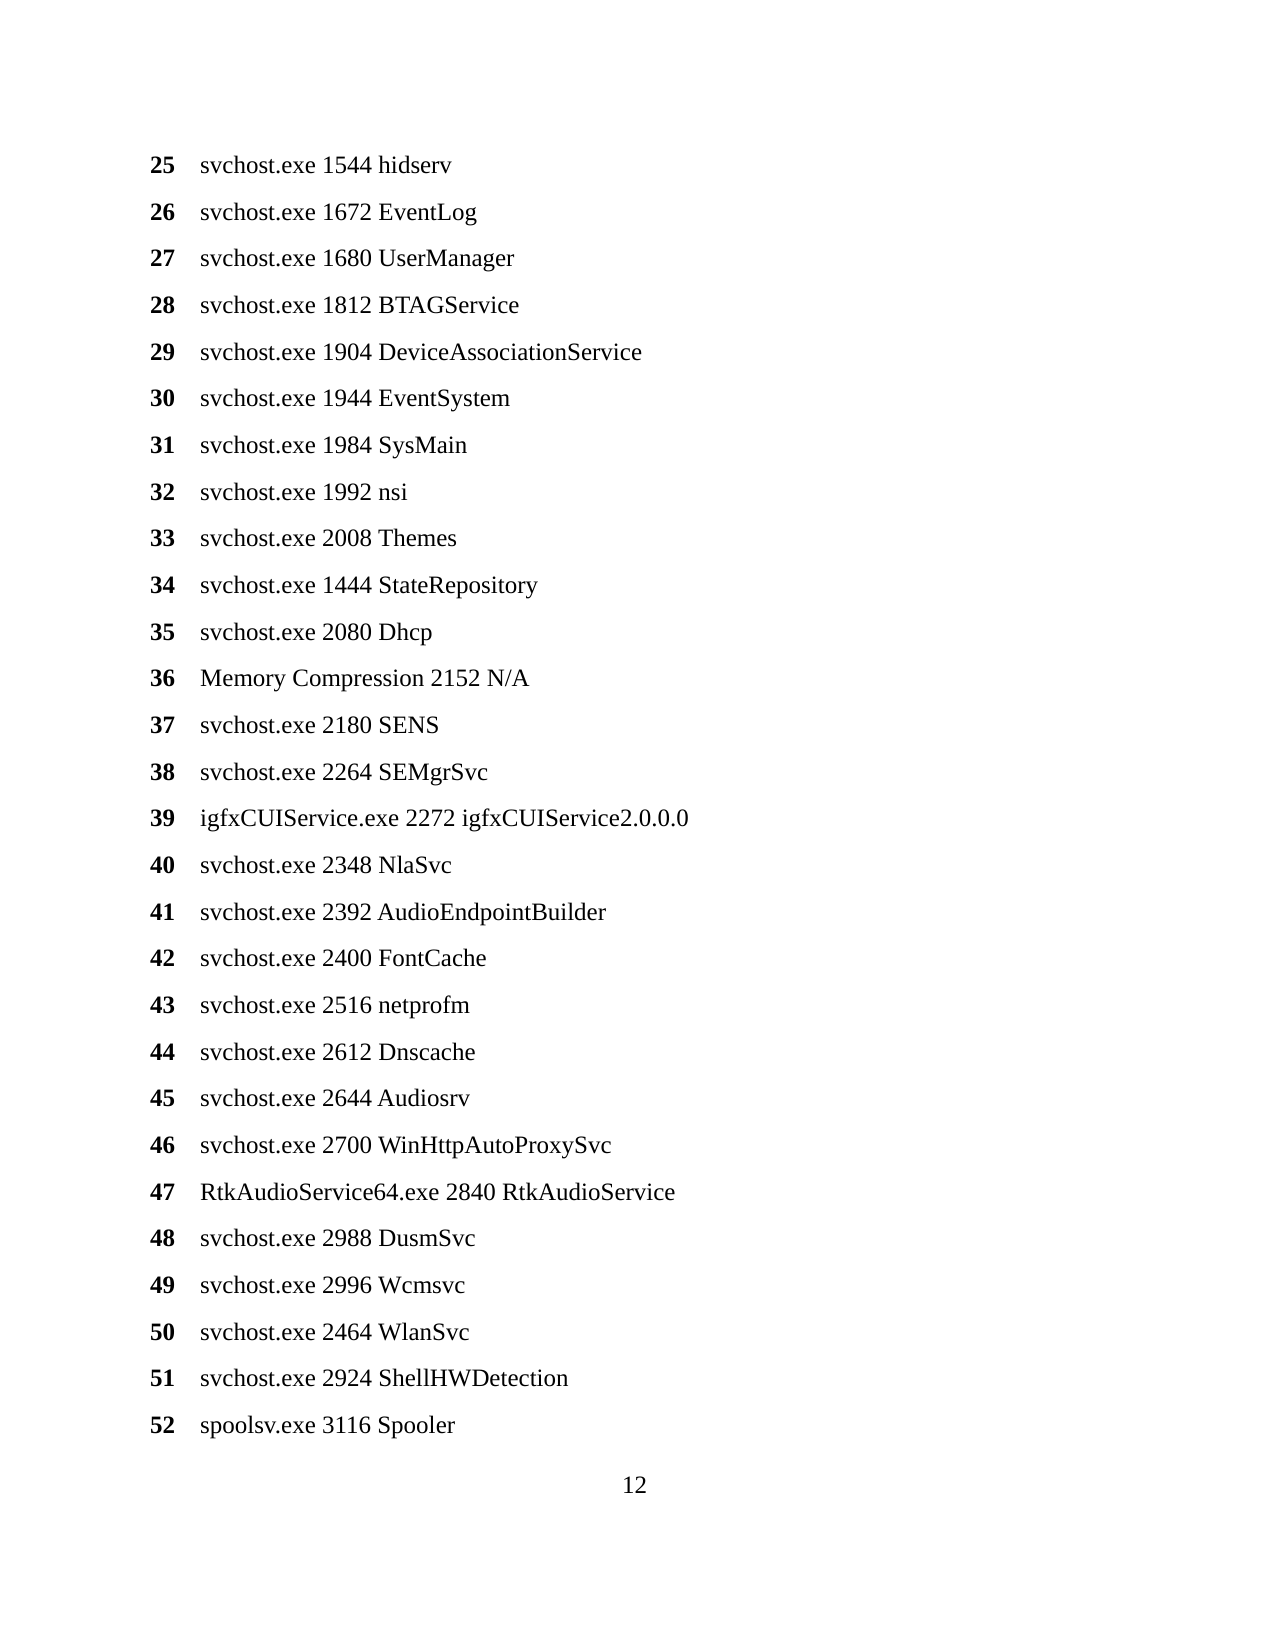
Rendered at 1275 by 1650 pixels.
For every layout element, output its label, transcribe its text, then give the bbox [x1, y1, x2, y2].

text 40 svchost.exe 2348 NlaSvc [150, 850, 1125, 879]
text 39 igfxCUIService.exe 2272 igfxCUIService2.0.0.0 [150, 803, 1125, 832]
text 38 svchost.exe 2264 SEMgrSvc [150, 757, 1125, 785]
text 34 svchost.exe 1444 StateRepository [150, 570, 1125, 599]
text 44 svchost.exe 2612 Dnscache [150, 1037, 1125, 1065]
text 37 svchost.exe 2180 SENS [150, 710, 1125, 739]
text 27 svchost.exe 1680 UserManager [150, 243, 1125, 272]
text 48 svchost.exe 2988 DusmSvc [150, 1223, 1125, 1252]
text 36 Memory Compression 2152 N/A [150, 663, 1125, 692]
text 29 svchost.exe 1904 DeviceAssociationService [150, 337, 1125, 365]
text 52 spoolsv.exe 3116 Spooler [150, 1410, 1125, 1439]
text 26 svchost.exe 1672 EventLog [150, 197, 1125, 225]
text 46 svchost.exe 2700 WinHttpAutoProxySvc [150, 1130, 1125, 1159]
text 32 svchost.exe 1992 nsi [150, 477, 1125, 505]
text 33 svchost.exe 2008 Themes [150, 523, 1125, 552]
text 31 svchost.exe 1984 SysMain [150, 430, 1125, 459]
text 51 svchost.exe 2924 ShellHWDetection [150, 1363, 1125, 1392]
text 50 svchost.exe 2464 WlanSvc [150, 1317, 1125, 1345]
text 41 svchost.exe 2392 AudioEndpointBuilder [150, 897, 1125, 925]
text 47 RtkAudioService64.exe 2840 RtkAudioService [150, 1177, 1125, 1205]
text 45 svchost.exe 2644 Audiosrv [150, 1083, 1125, 1112]
text 49 svchost.exe 2996 Wcmsvc [150, 1270, 1125, 1299]
text 35 svchost.exe 2080 Dhcp [150, 617, 1125, 645]
text 28 svchost.exe 1812 BTAGService [150, 290, 1125, 319]
text 43 svchost.exe 2516 netprofm [150, 990, 1125, 1019]
text 30 svchost.exe 1944 EventSystem [150, 383, 1125, 412]
text 25 svchost.exe 1544 hidserv [150, 150, 1125, 179]
text 42 svchost.exe 2400 FontCache [150, 943, 1125, 972]
